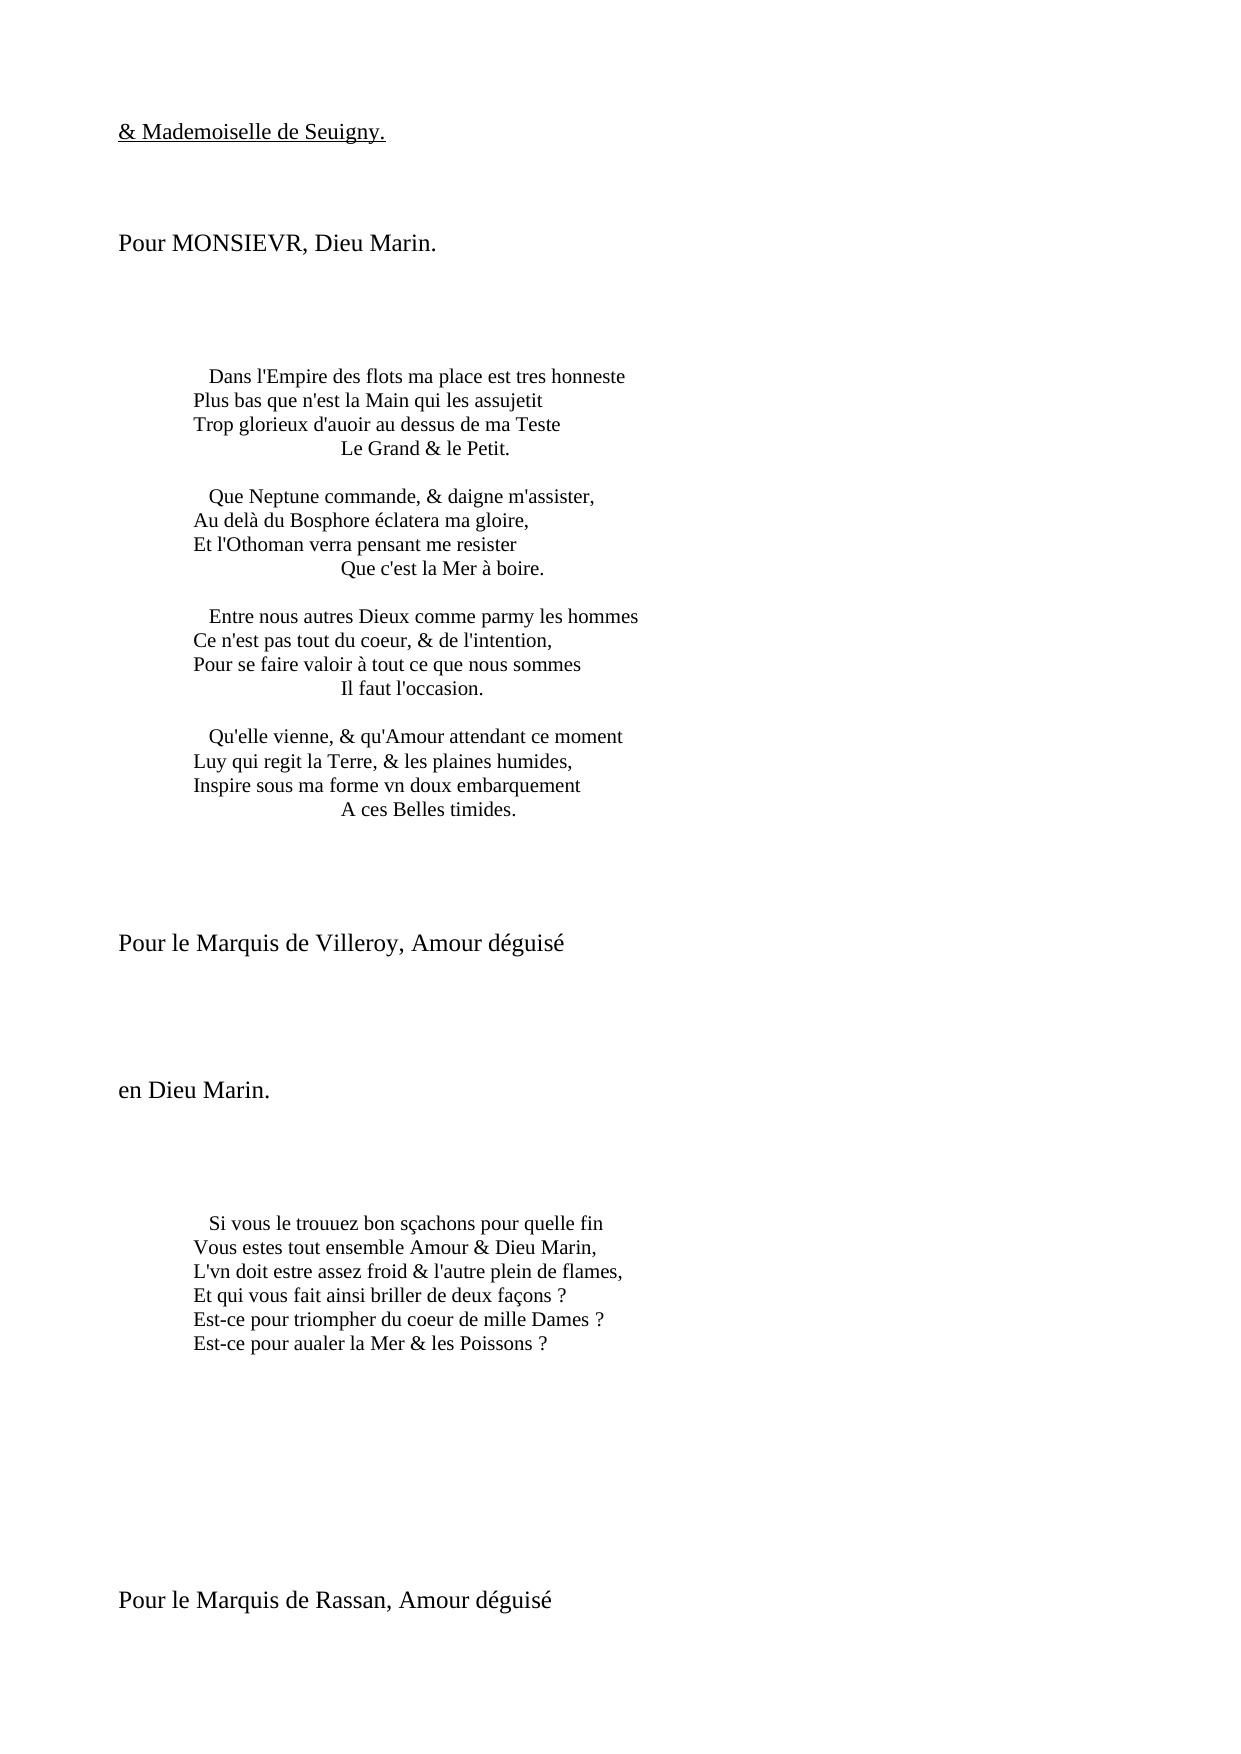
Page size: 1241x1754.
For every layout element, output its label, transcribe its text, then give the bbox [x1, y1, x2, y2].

text Si vous le trouuez bon sçachons pour quelle fin [193, 1211, 1122, 1235]
text Que Neptune commande, & daigne m'assister, [193, 484, 1122, 508]
text Luy qui regit la Terre, & les plaines humides, [193, 748, 1122, 773]
text Inspire sous ma forme vn doux embarquement [193, 773, 1122, 797]
text Trop glorieux d'auoir au dessus de ma Teste [193, 412, 1122, 436]
text Plus bas que n'est la Main qui les assujetit [193, 388, 1122, 412]
text Au delà du Bosphore éclatera ma gloire, [193, 508, 1122, 532]
text Pour le Marquis de Villeroy, Amour déguisé [118, 928, 1122, 957]
text Que c'est la Mer à boire. [193, 556, 1122, 580]
text Le Grand & le Petit. [193, 436, 1122, 460]
text Pour se faire valoir à tout ce que nous sommes [193, 652, 1122, 676]
text Dans l'Empire des flots ma place est tres honneste [193, 363, 1122, 388]
text Pour MONSIEVR, Dieu Marin. [118, 228, 1122, 256]
text Qu'elle vienne, & qu'Amour attendant ce moment [193, 724, 1122, 748]
text Vous estes tout ensemble Amour & Dieu Marin, [193, 1235, 1122, 1259]
text L'vn doit estre assez froid & l'autre plein de flames, [193, 1259, 1122, 1283]
text en Dieu Marin. [118, 1075, 1122, 1103]
text Est-ce pour triompher du coeur de mille Dames ? [193, 1307, 1122, 1331]
text Ce n'est pas tout du coeur, & de l'intention, [193, 628, 1122, 652]
text Il faut l'occasion. [193, 676, 1122, 700]
text A ces Belles timides. [193, 797, 1122, 821]
text Pour le Marquis de Rassan, Amour déguisé [118, 1585, 1122, 1614]
list & Mademoiselle de Seuigny. [118, 118, 1122, 144]
text Est-ce pour aualer la Mer & les Poissons ? [193, 1331, 1122, 1355]
text Et l'Othoman verra pensant me resister [193, 532, 1122, 556]
text Et qui vous fait ainsi briller de deux façons ? [193, 1283, 1122, 1307]
text Entre nous autres Dieux comme parmy les hommes [193, 604, 1122, 628]
